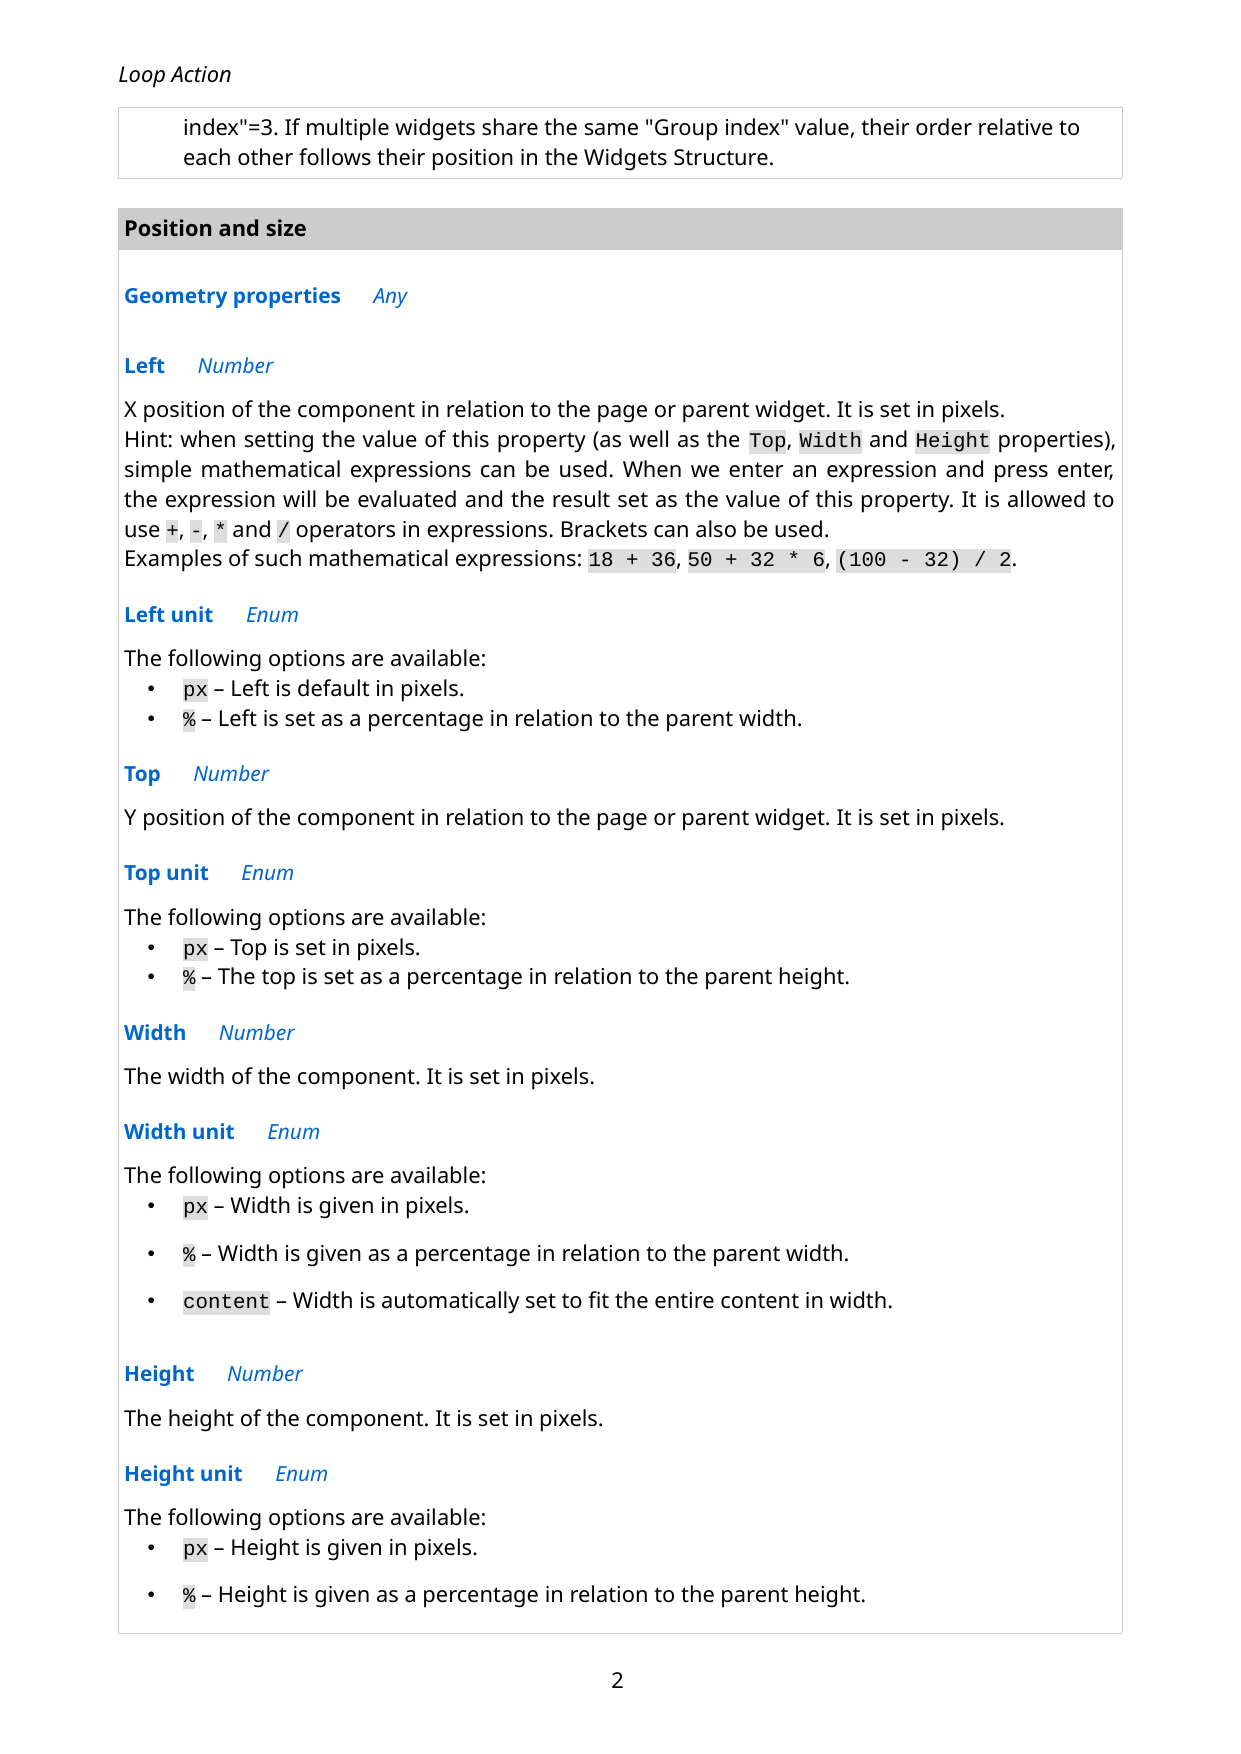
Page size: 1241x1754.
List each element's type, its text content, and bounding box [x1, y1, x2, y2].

table_header Position and size [119, 209, 1122, 249]
table_cell Geometry properties Any Left Number X position of the component in relation to the page or parent widget. It is set in pixels. Hint: when setting the value of this property (as well as the Top, Width and Height properties), simple mathematical expressions can be used. When we enter an expression and press enter, the expression will be evaluated and the result set as the value of this property. It is allowed to use +, -, * and / operators in expressions. Brackets can also be used. Examples of such mathematical expressions: 18 + 36, 50 + 32 * 6, (100 - 32) / 2. Left unit Enum The following options are available: px – Left is default in pixels. % – Left is set as a percentage in relation to the parent width. Top Number Y position of the component in relation to the page or parent widget. It is set in pixels. Top unit Enum The following options are available: px – Top is set in pixels. % – The top is set as a percentage in relation to the parent height. Width Number The width of the component. It is set in pixels. Width unit Enum The following options are available: px – Width is given in pixels. % – Width is given as a percentage in relation to the parent width. content – Width is automatically set to fit the entire content in width. Height Number The height of the component. It is set in pixels. Height unit Enum The following options are available: px – Height is given in pixels. % – Height is given as a percentage in relation to the parent height. content – Height is automatically set to fit the entire content in height. Absolute pos. String The absolute position of the component in relation to the page. This property is read-only. Align and distribute Any Alignment icons and component distribution. Alignment icons appear when two or more components are selected, and distribution icons appear when three or more components are selected. Center widget Any Icons for horizontal and vertical centering of widgets within a page or parent widget. [119, 250, 1122, 1633]
table_cell index"=3. If multiple widgets share the same "Group index" value, their order relative to each other follows their position in the Widgets Structure. [119, 108, 1122, 178]
